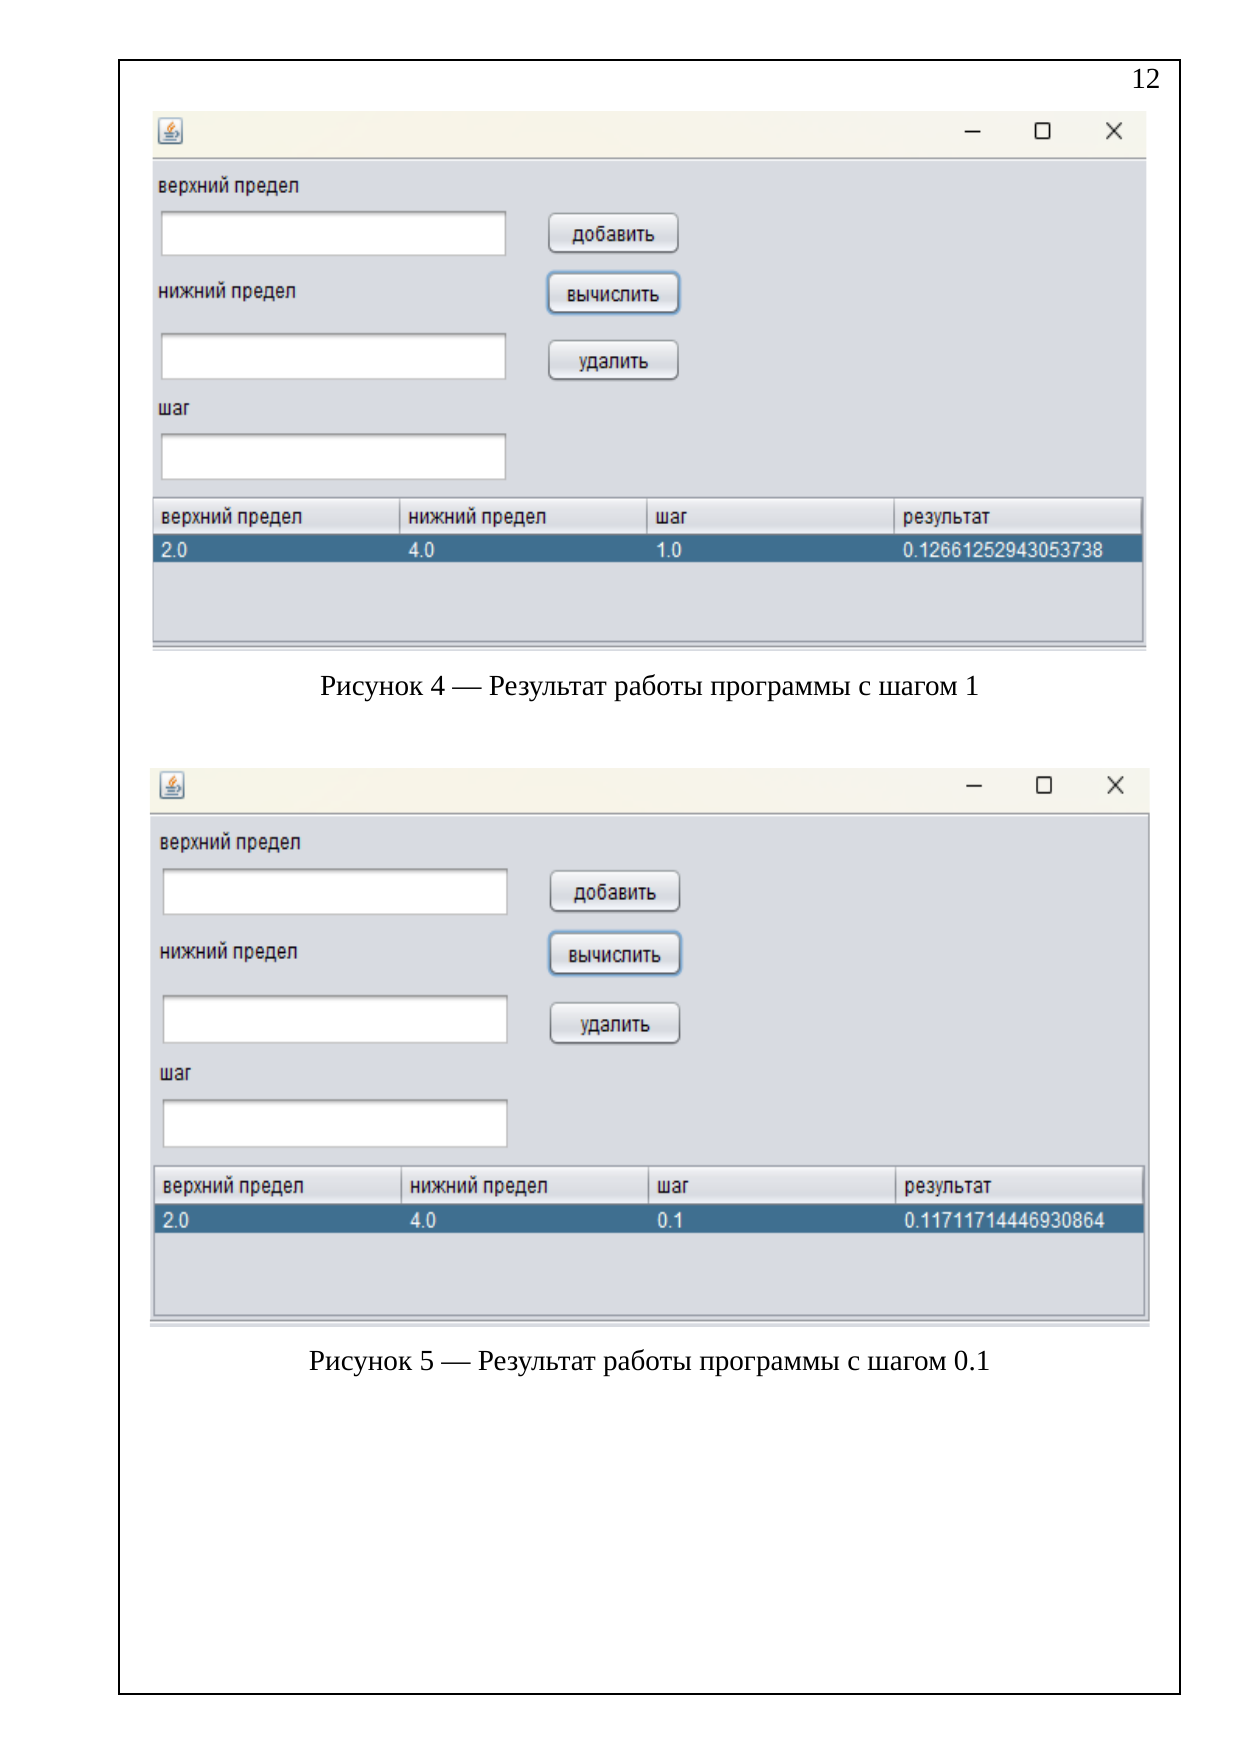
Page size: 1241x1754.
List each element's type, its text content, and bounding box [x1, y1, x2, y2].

picture [152, 111, 1147, 651]
picture [149, 768, 1150, 1327]
text Рисунок 5 — Результат работы программы с шагом 0.1 [120, 768, 1179, 1377]
text Рисунок 4 — Результат работы программы с шагом 1 [120, 111, 1179, 701]
text 12 [120, 61, 1179, 95]
